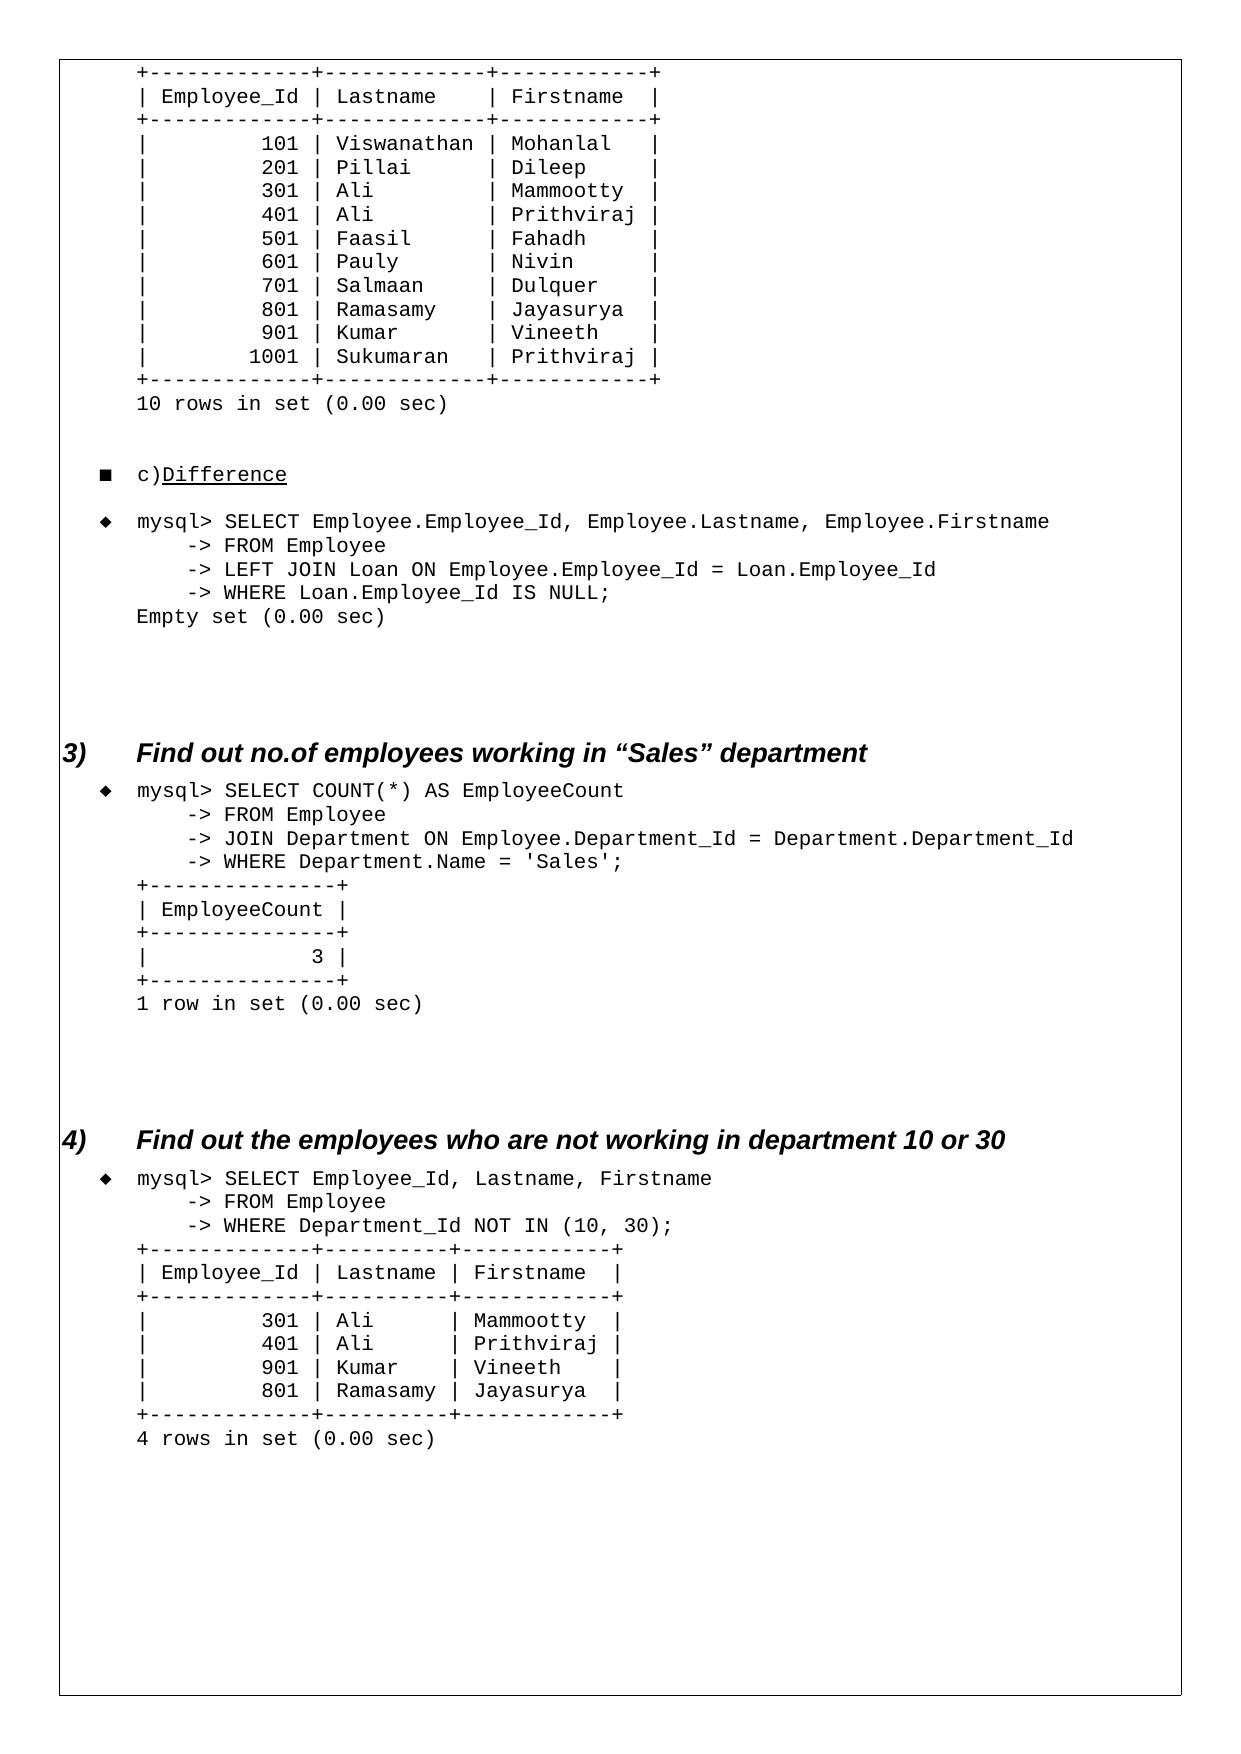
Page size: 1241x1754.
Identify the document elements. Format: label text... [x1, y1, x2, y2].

list c)Difference [99, 464, 1178, 488]
text | 101 | Viswanathan | Mohanlal | [136, 133, 1178, 157]
text -> LEFT JOIN Loan ON Employee.Employee_Id = Loan.Employee_Id [136, 559, 1178, 582]
text | 401 | Ali | Prithviraj | [136, 204, 1178, 228]
list mysql> SELECT Employee_Id, Lastname, Firstname [99, 1168, 1178, 1191]
text +-------------+-------------+------------+ [136, 109, 1178, 133]
text -> FROM Employee [136, 804, 1178, 828]
text +-------------+-------------+------------+ [136, 62, 1178, 86]
text -> WHERE Department.Name = 'Sales'; [136, 851, 1178, 875]
text +-------------+-------------+------------+ [136, 369, 1178, 393]
text +-------------+----------+------------+ [136, 1404, 1178, 1428]
subtitle Find out no.of employees working in “Sales” department [62, 737, 1178, 768]
text -> FROM Employee [136, 535, 1178, 559]
text Empty set (0.00 sec) [136, 606, 1178, 629]
text | 501 | Faasil | Fahadh | [136, 228, 1178, 251]
text | 801 | Ramasamy | Jayasurya | [136, 1381, 1178, 1404]
text | 1001 | Sukumaran | Prithviraj | [136, 346, 1178, 369]
text | 3 | [136, 946, 1178, 969]
text +-------------+----------+------------+ [136, 1239, 1178, 1262]
text | EmployeeCount | [136, 899, 1178, 922]
text | 901 | Kumar | Vineeth | [136, 322, 1178, 346]
text -> JOIN Department ON Employee.Department_Id = Department.Department_Id [136, 828, 1178, 851]
text | Employee_Id | Lastname | Firstname | [136, 1262, 1178, 1286]
text +-------------+----------+------------+ [136, 1286, 1178, 1309]
text | 301 | Ali | Mammootty | [136, 1309, 1178, 1333]
text -> FROM Employee [136, 1191, 1178, 1215]
text | 301 | Ali | Mammootty | [136, 180, 1178, 204]
list mysql> SELECT COUNT(*) AS EmployeeCount [99, 780, 1178, 804]
text +---------------+ [136, 922, 1178, 946]
list mysql> SELECT Employee.Employee_Id, Employee.Lastname, Employee.Firstname [99, 511, 1178, 535]
text 4 rows in set (0.00 sec) [136, 1428, 1178, 1451]
text | 601 | Pauly | Nivin | [136, 251, 1178, 275]
text 1 row in set (0.00 sec) [136, 993, 1178, 1017]
text | 201 | Pillai | Dileep | [136, 157, 1178, 180]
text +---------------+ [136, 969, 1178, 993]
text 10 rows in set (0.00 sec) [136, 393, 1178, 417]
text -> WHERE Loan.Employee_Id IS NULL; [136, 582, 1178, 606]
text +---------------+ [136, 875, 1178, 899]
text | 801 | Ramasamy | Jayasurya | [136, 298, 1178, 322]
text | Employee_Id | Lastname | Firstname | [136, 86, 1178, 109]
text | 401 | Ali | Prithviraj | [136, 1333, 1178, 1357]
text | 701 | Salmaan | Dulquer | [136, 275, 1178, 298]
text | 901 | Kumar | Vineeth | [136, 1357, 1178, 1381]
subtitle Find out the employees who are not working in department 10 or 30 [62, 1124, 1178, 1155]
text -> WHERE Department_Id NOT IN (10, 30); [136, 1215, 1178, 1239]
